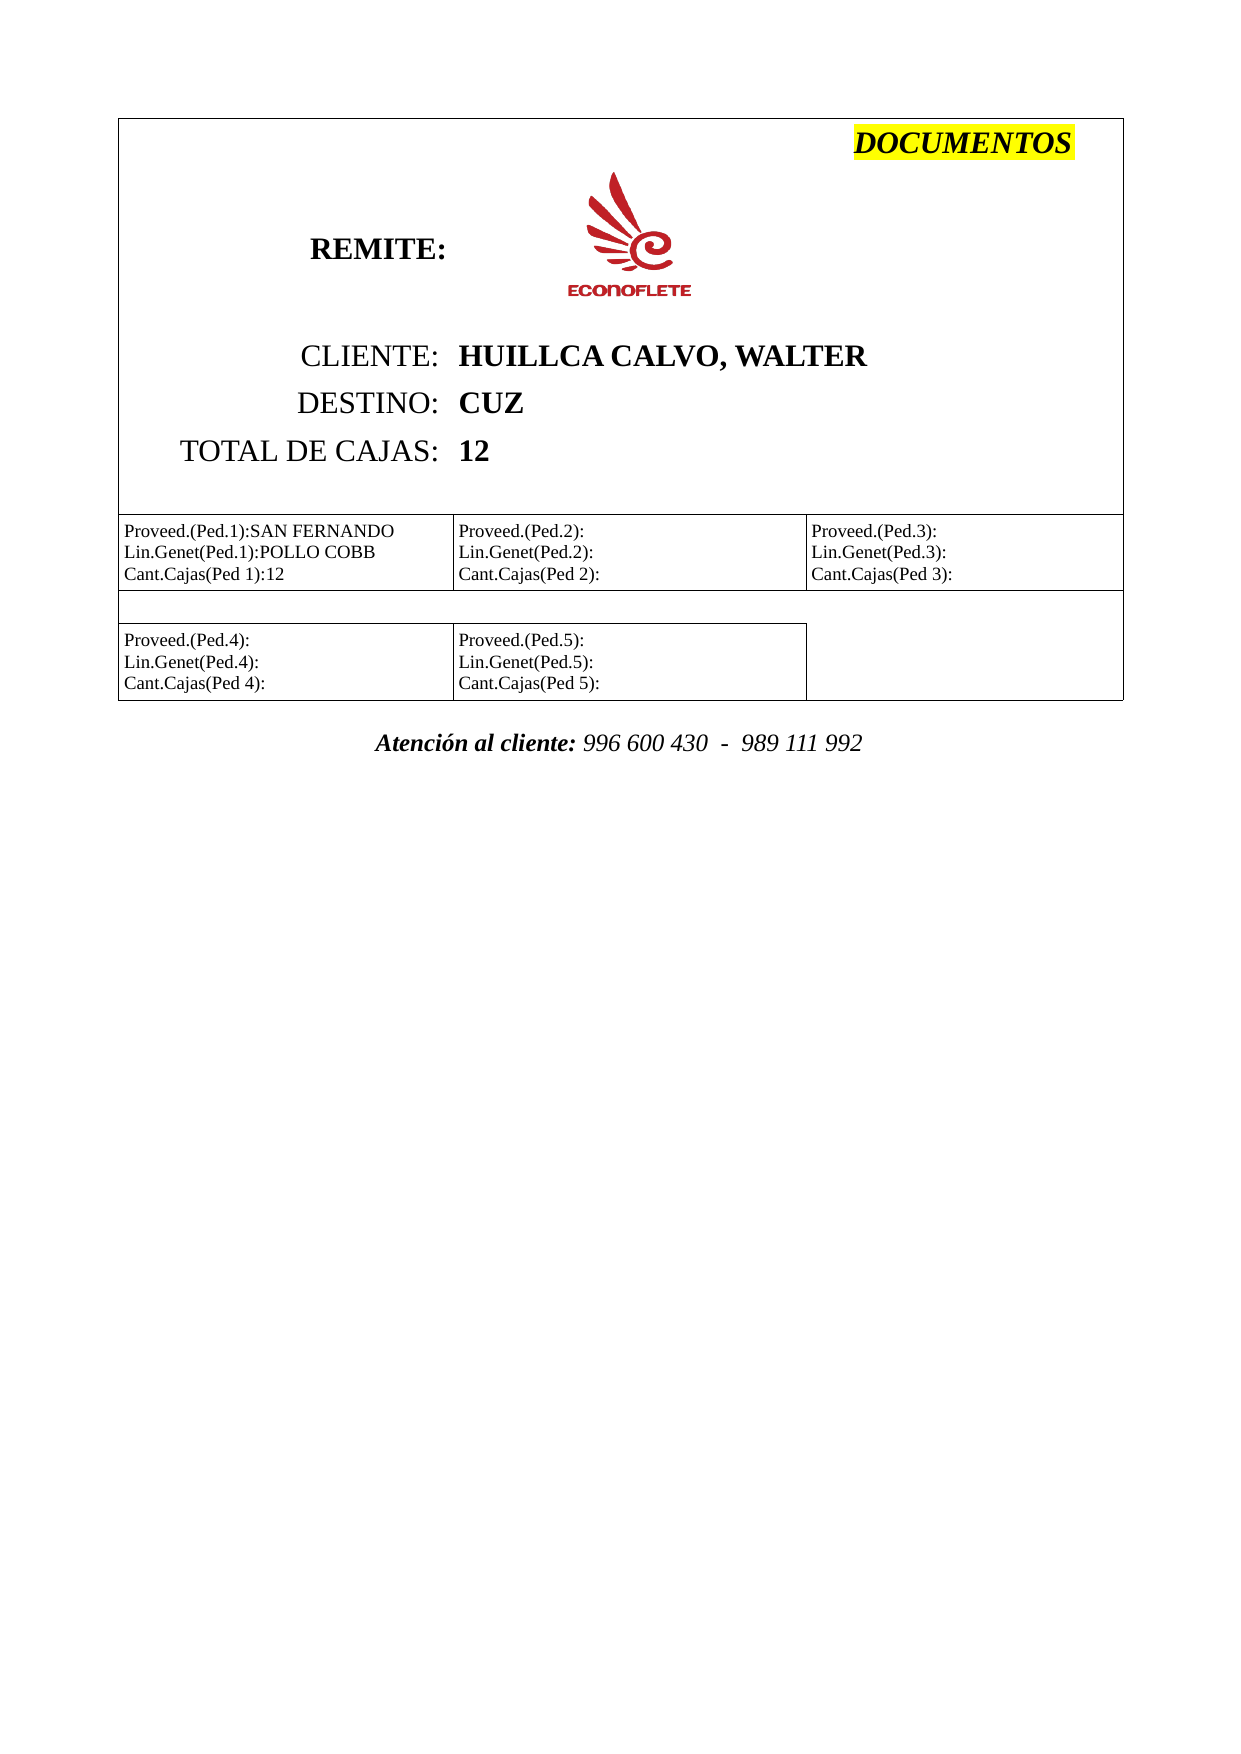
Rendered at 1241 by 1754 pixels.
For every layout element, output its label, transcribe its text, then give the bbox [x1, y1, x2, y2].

text Atención al cliente: 996 600 430 - 989 111 992 [118, 728, 1122, 757]
table_cell HUILLCA CALVO, WALTER [453, 332, 1123, 379]
table_cell Proveed.(Ped.2): Lin.Genet(Ped.2): Cant.Cajas(Ped 2): [454, 515, 806, 590]
table_cell CUZ [453, 379, 806, 426]
table_cell [806, 166, 1123, 332]
table_cell CLIENTE: [119, 332, 453, 379]
table_cell [453, 474, 806, 514]
table_cell DESTINO: [119, 379, 453, 426]
table_cell [119, 474, 453, 514]
picture [552, 171, 707, 297]
table_cell [807, 623, 1123, 699]
table_cell Proveed.(Ped.4): Lin.Genet(Ped.4): Cant.Cajas(Ped 4): [119, 624, 453, 699]
table_cell Proveed.(Ped.1):SAN FERNANDO Lin.Genet(Ped.1):POLLO COBB Cant.Cajas(Ped 1):12 [119, 515, 453, 590]
table_cell Proveed.(Ped.3): Lin.Genet(Ped.3): Cant.Cajas(Ped 3): [807, 515, 1123, 590]
table_cell Proveed.(Ped.5): Lin.Genet(Ped.5): Cant.Cajas(Ped 5): [454, 624, 806, 699]
table_cell [806, 474, 1123, 514]
table_cell TOTAL DE CAJAS: [119, 426, 453, 474]
table_cell [806, 591, 1123, 623]
table_cell REMITE: [119, 166, 453, 332]
table_header [119, 119, 453, 166]
table_header DOCUMENTOS [806, 119, 1123, 166]
table_cell [119, 591, 453, 623]
table_cell 12 [453, 426, 1123, 474]
table_header [453, 119, 806, 166]
table_cell [806, 379, 1123, 426]
table_cell [453, 591, 806, 623]
table_cell [453, 166, 806, 332]
